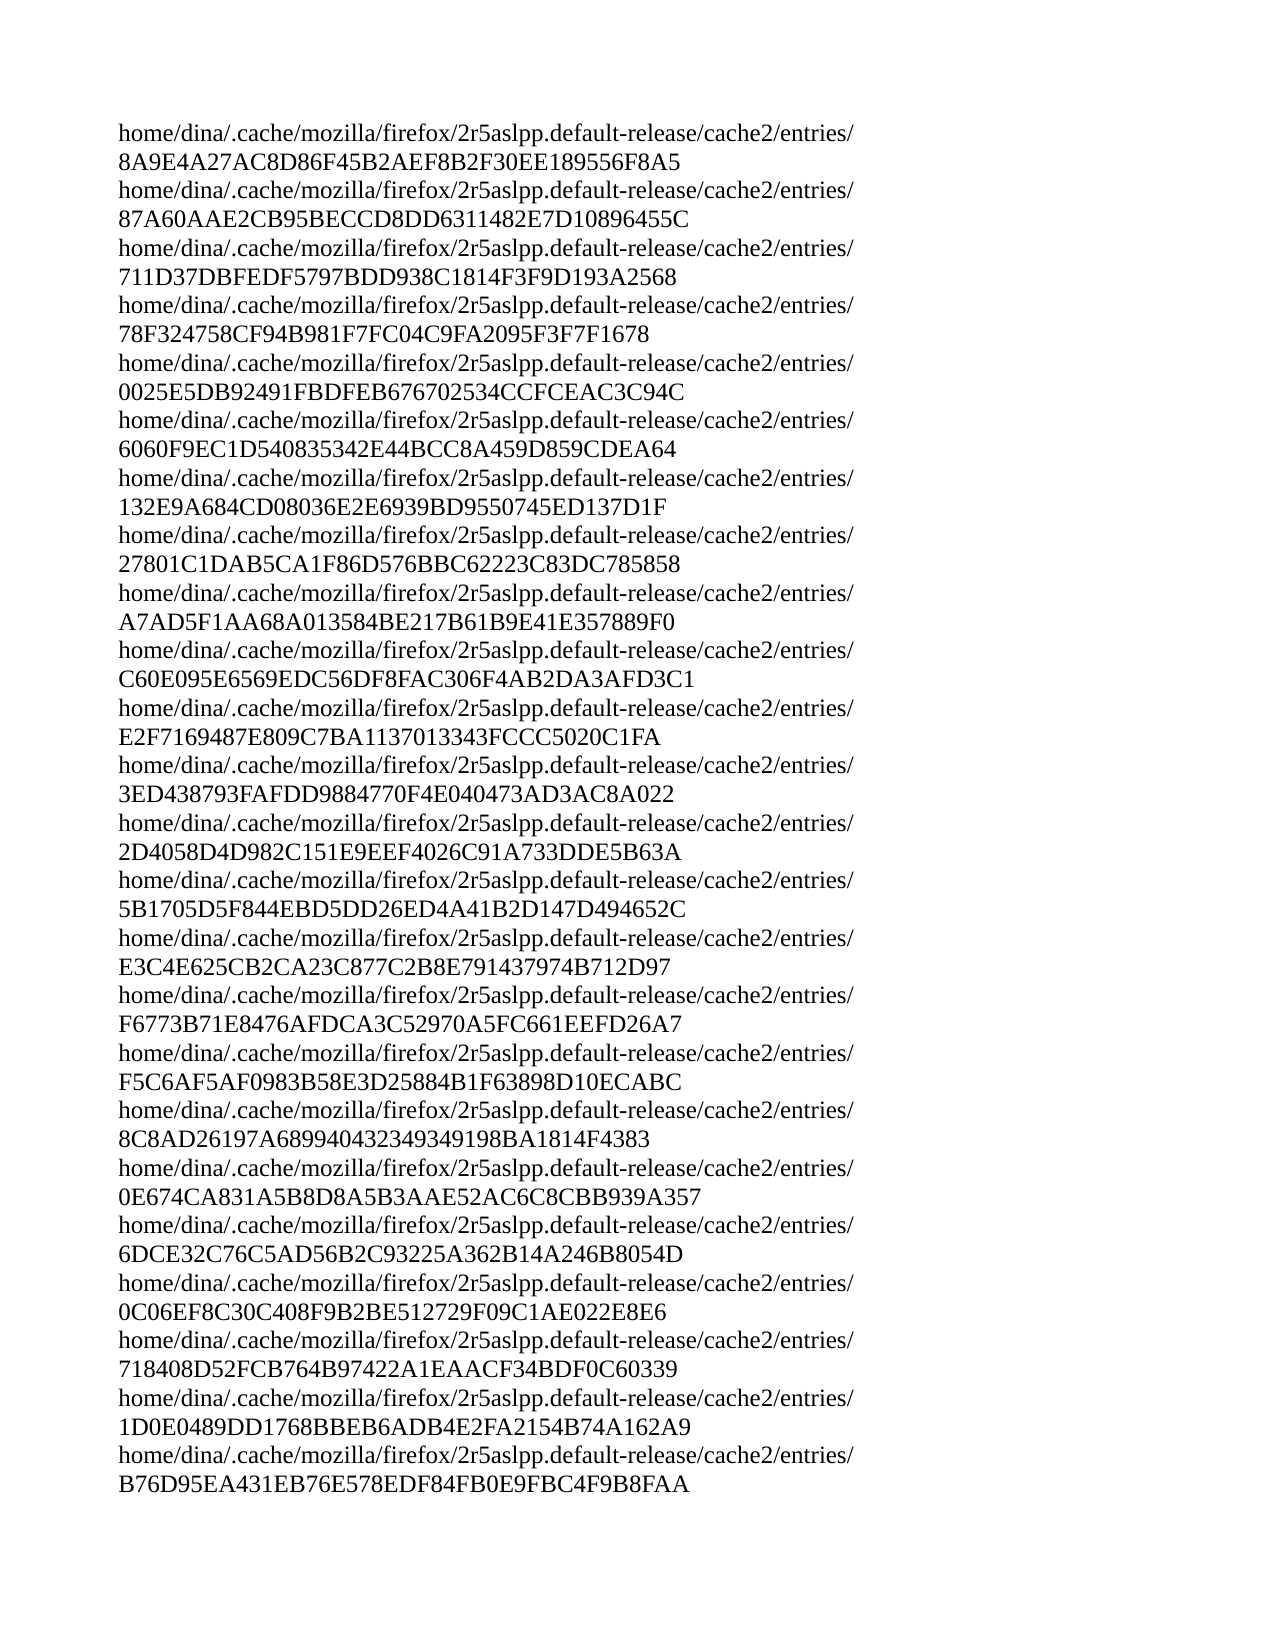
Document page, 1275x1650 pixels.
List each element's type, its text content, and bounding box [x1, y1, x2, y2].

text home/dina/.cache/mozilla/firefox/2r5aslpp.default-release/cache2/entries/718408D52FCB764B97422A1EAACF34BDF0C60339 [118, 1326, 1157, 1383]
text home/dina/.cache/mozilla/firefox/2r5aslpp.default-release/cache2/entries/0E674CA831A5B8D8A5B3AAE52AC6C8CBB939A357 [118, 1153, 1157, 1211]
text home/dina/.cache/mozilla/firefox/2r5aslpp.default-release/cache2/entries/8A9E4A27AC8D86F45B2AEF8B2F30EE189556F8A5 [118, 118, 1157, 176]
text home/dina/.cache/mozilla/firefox/2r5aslpp.default-release/cache2/entries/E2F7169487E809C7BA1137013343FCCC5020C1FA [118, 693, 1157, 751]
text home/dina/.cache/mozilla/firefox/2r5aslpp.default-release/cache2/entries/87A60AAE2CB95BECCD8DD6311482E7D10896455C [118, 176, 1157, 233]
text home/dina/.cache/mozilla/firefox/2r5aslpp.default-release/cache2/entries/E3C4E625CB2CA23C877C2B8E791437974B712D97 [118, 923, 1157, 981]
text home/dina/.cache/mozilla/firefox/2r5aslpp.default-release/cache2/entries/2D4058D4D982C151E9EEF4026C91A733DDE5B63A [118, 808, 1157, 866]
text home/dina/.cache/mozilla/firefox/2r5aslpp.default-release/cache2/entries/78F324758CF94B981F7FC04C9FA2095F3F7F1678 [118, 291, 1157, 348]
text home/dina/.cache/mozilla/firefox/2r5aslpp.default-release/cache2/entries/F6773B71E8476AFDCA3C52970A5FC661EEFD26A7 [118, 981, 1157, 1038]
text home/dina/.cache/mozilla/firefox/2r5aslpp.default-release/cache2/entries/6060F9EC1D540835342E44BCC8A459D859CDEA64 [118, 406, 1157, 463]
text home/dina/.cache/mozilla/firefox/2r5aslpp.default-release/cache2/entries/6DCE32C76C5AD56B2C93225A362B14A246B8054D [118, 1211, 1157, 1268]
text home/dina/.cache/mozilla/firefox/2r5aslpp.default-release/cache2/entries/1D0E0489DD1768BBEB6ADB4E2FA2154B74A162A9 [118, 1383, 1157, 1441]
text home/dina/.cache/mozilla/firefox/2r5aslpp.default-release/cache2/entries/C60E095E6569EDC56DF8FAC306F4AB2DA3AFD3C1 [118, 636, 1157, 693]
text home/dina/.cache/mozilla/firefox/2r5aslpp.default-release/cache2/entries/0C06EF8C30C408F9B2BE512729F09C1AE022E8E6 [118, 1268, 1157, 1326]
text home/dina/.cache/mozilla/firefox/2r5aslpp.default-release/cache2/entries/711D37DBFEDF5797BDD938C1814F3F9D193A2568 [118, 233, 1157, 291]
text home/dina/.cache/mozilla/firefox/2r5aslpp.default-release/cache2/entries/B76D95EA431EB76E578EDF84FB0E9FBC4F9B8FAA [118, 1441, 1157, 1498]
text home/dina/.cache/mozilla/firefox/2r5aslpp.default-release/cache2/entries/A7AD5F1AA68A013584BE217B61B9E41E357889F0 [118, 578, 1157, 636]
text home/dina/.cache/mozilla/firefox/2r5aslpp.default-release/cache2/entries/0025E5DB92491FBDFEB676702534CCFCEAC3C94C [118, 348, 1157, 406]
text home/dina/.cache/mozilla/firefox/2r5aslpp.default-release/cache2/entries/27801C1DAB5CA1F86D576BBC62223C83DC785858 [118, 521, 1157, 578]
text home/dina/.cache/mozilla/firefox/2r5aslpp.default-release/cache2/entries/F5C6AF5AF0983B58E3D25884B1F63898D10ECABC [118, 1038, 1157, 1096]
text home/dina/.cache/mozilla/firefox/2r5aslpp.default-release/cache2/entries/132E9A684CD08036E2E6939BD9550745ED137D1F [118, 463, 1157, 521]
text home/dina/.cache/mozilla/firefox/2r5aslpp.default-release/cache2/entries/8C8AD26197A689940432349349198BA1814F4383 [118, 1096, 1157, 1153]
text home/dina/.cache/mozilla/firefox/2r5aslpp.default-release/cache2/entries/5B1705D5F844EBD5DD26ED4A41B2D147D494652C [118, 866, 1157, 923]
text home/dina/.cache/mozilla/firefox/2r5aslpp.default-release/cache2/entries/3ED438793FAFDD9884770F4E040473AD3AC8A022 [118, 751, 1157, 808]
